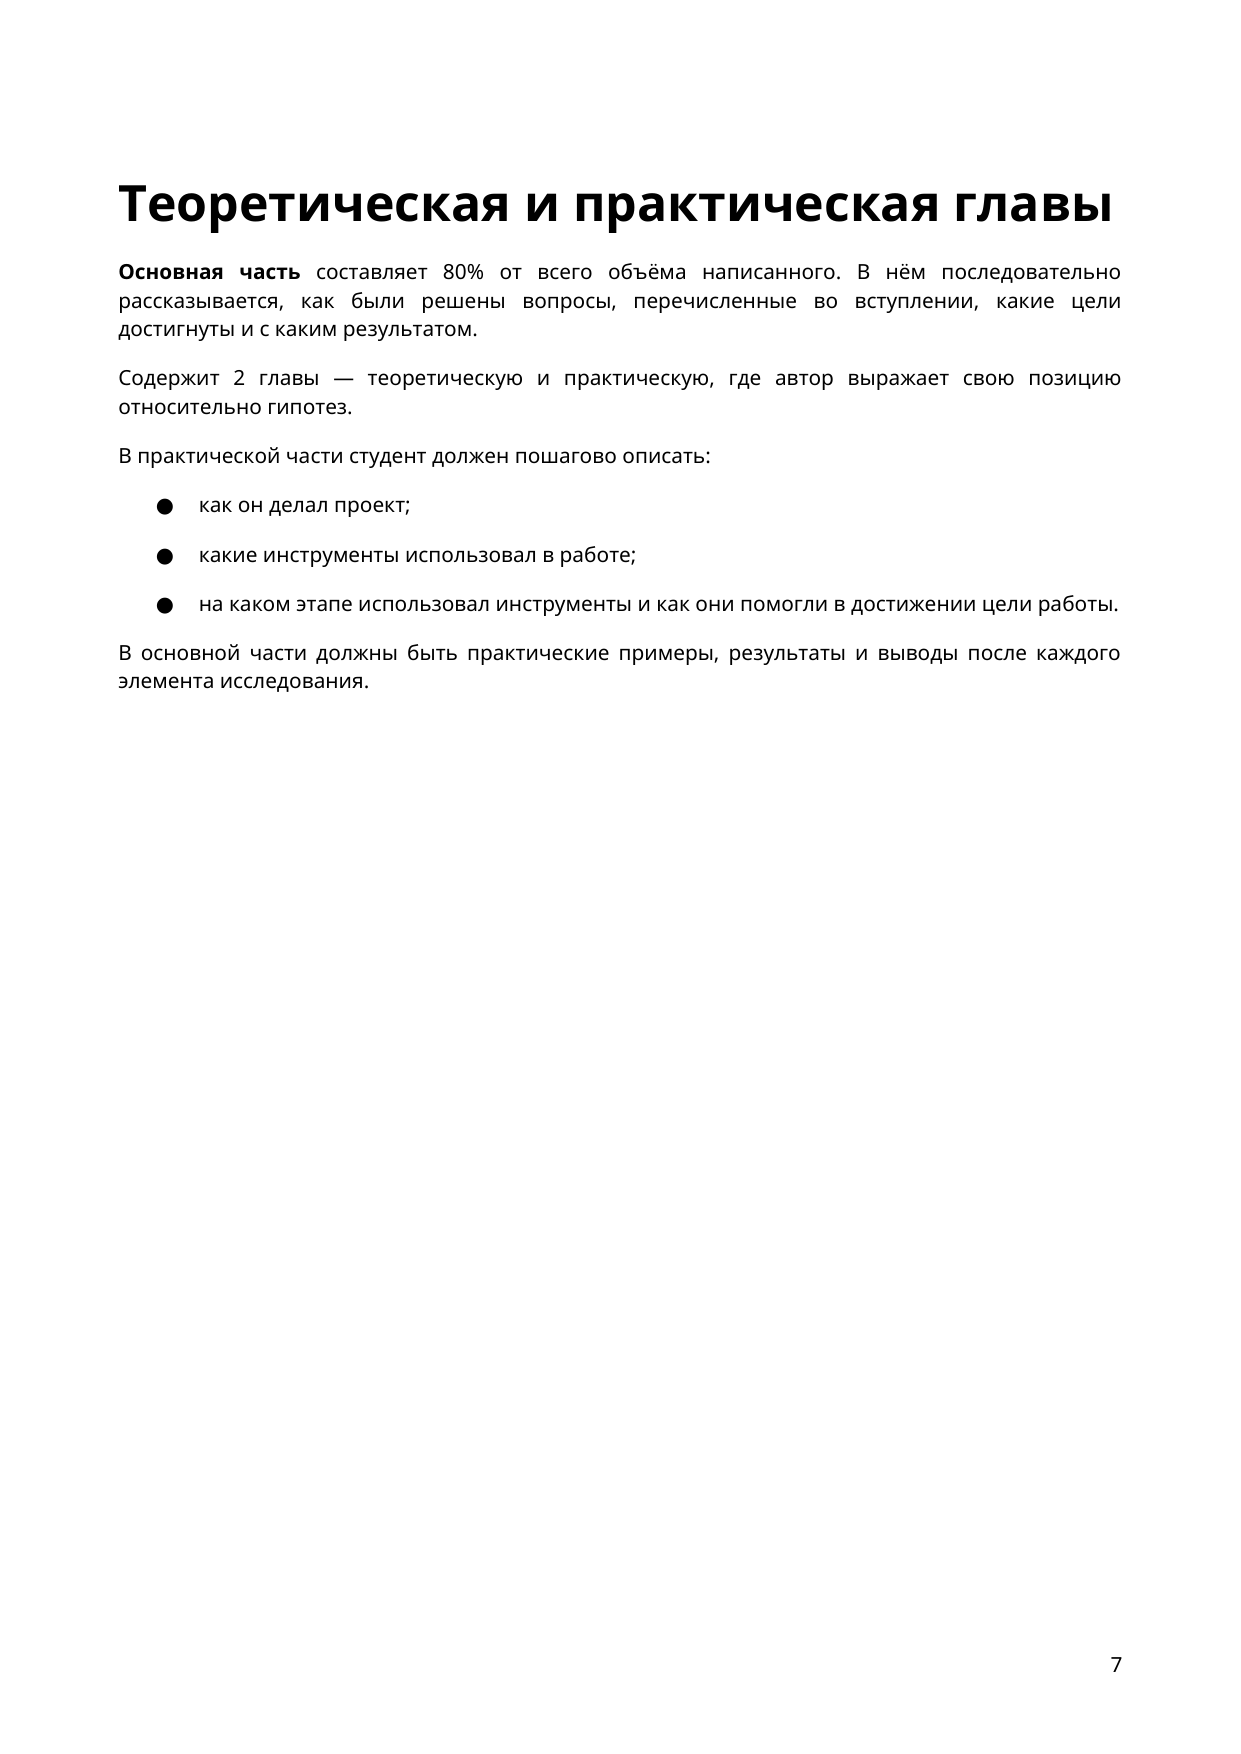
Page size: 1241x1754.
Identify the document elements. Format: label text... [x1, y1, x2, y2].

text В практической части студент должен пошагово описать: [118, 441, 1122, 469]
text В основной части должны быть практические примеры, результаты и выводы после каждого элемента исследования. [118, 638, 1122, 695]
list на каком этапе использовал инструменты и как они помогли в достижении цели работы. [156, 589, 1122, 617]
subtitle Теоретическая и практическая главы [118, 168, 1122, 236]
list какие инструменты использовал в работе; [156, 540, 1122, 568]
text Содержит 2 главы — теоретическую и практическую, где автор выражает свою позицию относительно гипотез. [118, 363, 1122, 420]
list как он делал проект; [156, 490, 1122, 519]
text Основная часть составляет 80% от всего объёма написанного. В нём последовательно рассказывается, как были решены вопросы, перечисленные во вступлении, какие цели достигнуты и с каким результатом. [118, 257, 1122, 343]
